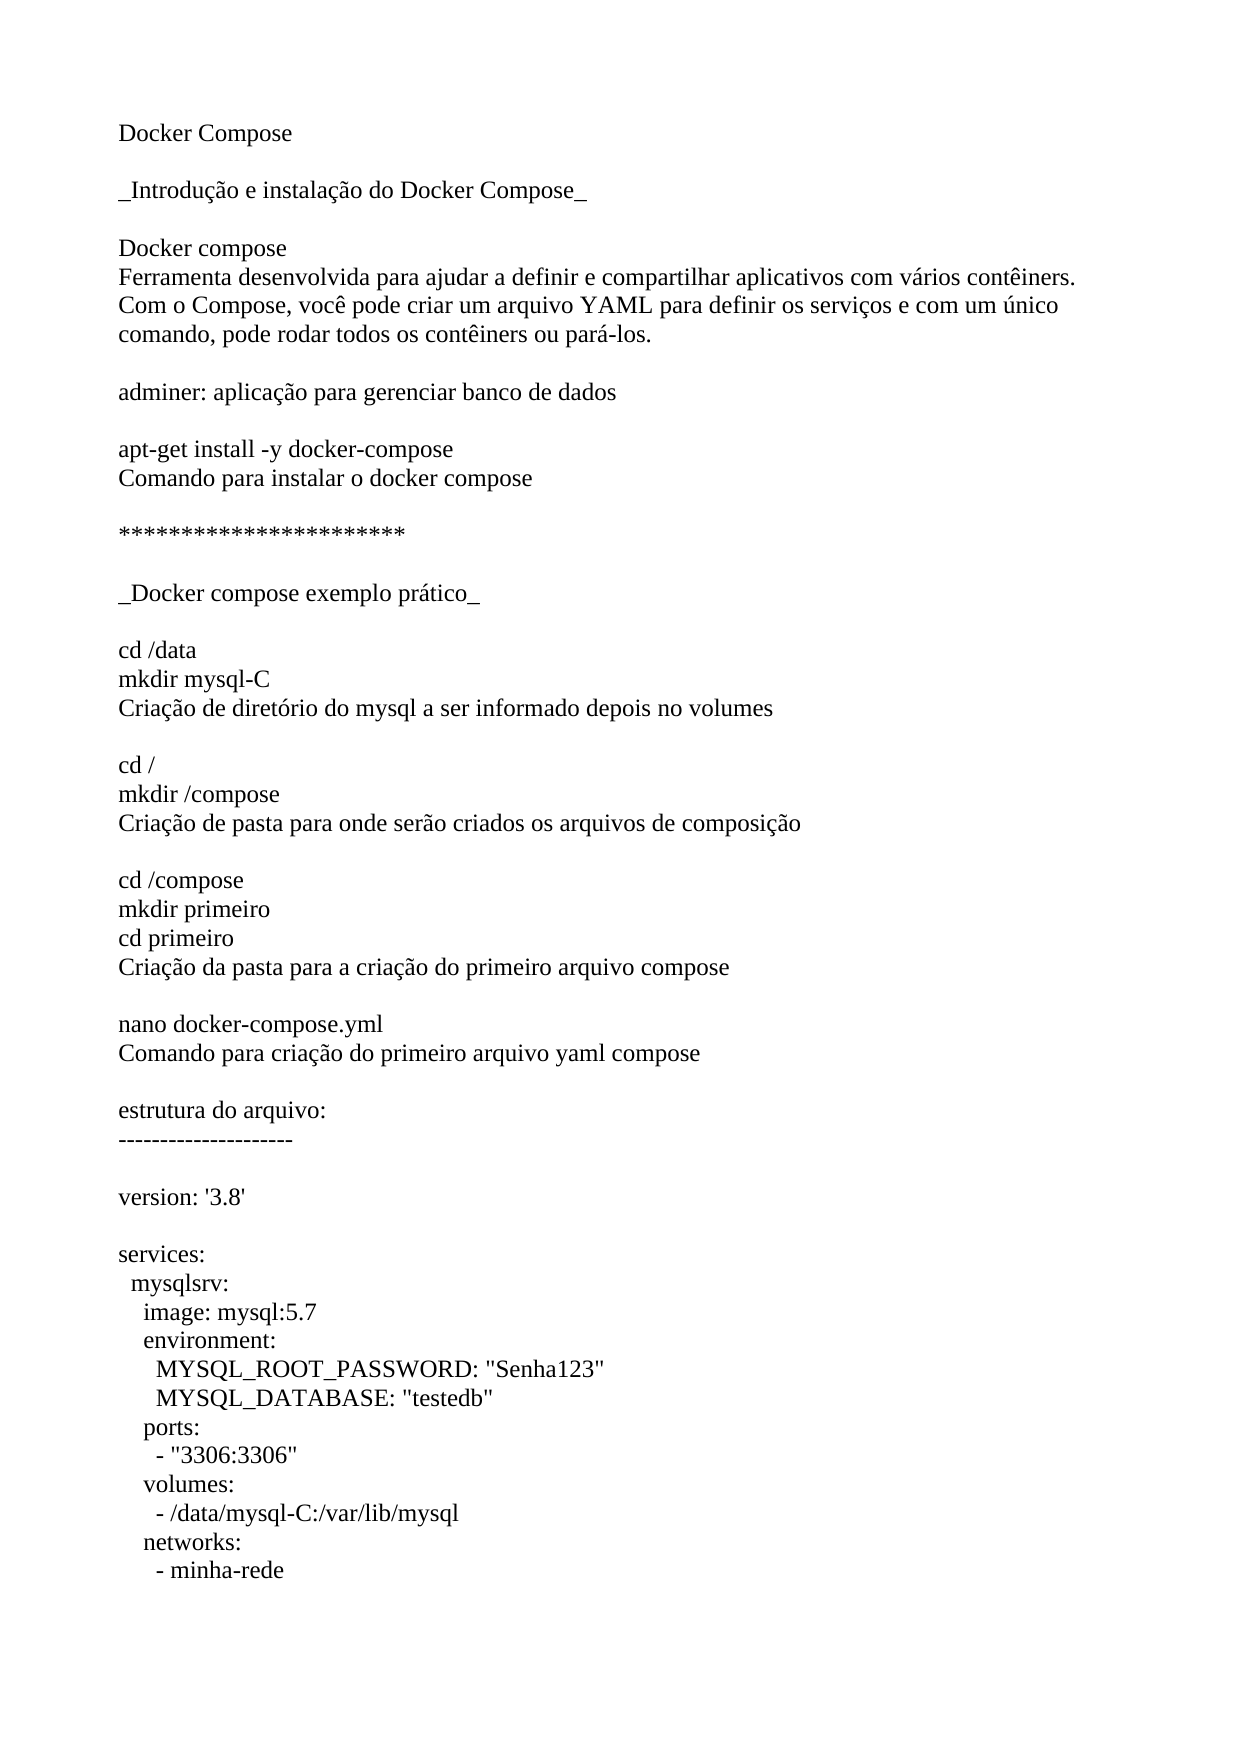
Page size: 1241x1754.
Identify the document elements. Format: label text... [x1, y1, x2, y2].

text --------------------- [118, 1124, 1122, 1153]
text Ferramenta desenvolvida para ajudar a definir e compartilhar aplicativos com vários contêiners. Com o Compose, você pode criar um arquivo YAML para definir os serviços e com um único comando, pode rodar todos os contêiners ou pará-los. [118, 262, 1122, 348]
text mkdir /compose [118, 779, 1122, 808]
text apt-get install -y docker-compose [118, 434, 1122, 463]
text version: '3.8' [118, 1182, 1122, 1211]
text Docker compose [118, 233, 1122, 262]
text - /data/mysql-C:/var/lib/mysql [118, 1498, 1122, 1527]
text *********************** [118, 521, 1122, 549]
text _Introdução e instalação do Docker Compose_ [118, 176, 1122, 204]
text cd / [118, 751, 1122, 779]
text Criação da pasta para a criação do primeiro arquivo compose [118, 952, 1122, 981]
text _Docker compose exemplo prático_ [118, 578, 1122, 607]
text Criação de pasta para onde serão criados os arquivos de composição [118, 808, 1122, 837]
text cd /compose [118, 866, 1122, 894]
text Comando para criação do primeiro arquivo yaml compose [118, 1038, 1122, 1067]
text Docker Compose [118, 118, 1122, 147]
text estrutura do arquivo: [118, 1096, 1122, 1124]
text environment: [118, 1326, 1122, 1354]
text services: [118, 1239, 1122, 1268]
text adminer: aplicação para gerenciar banco de dados [118, 377, 1122, 406]
text - minha-rede [118, 1556, 1122, 1584]
text networks: [118, 1527, 1122, 1556]
text mkdir primeiro [118, 894, 1122, 923]
text image: mysql:5.7 [118, 1297, 1122, 1326]
text cd primeiro [118, 923, 1122, 952]
text cd /data [118, 636, 1122, 664]
text volumes: [118, 1469, 1122, 1498]
text Criação de diretório do mysql a ser informado depois no volumes [118, 693, 1122, 722]
text mkdir mysql-C [118, 664, 1122, 693]
text nano docker-compose.yml [118, 1009, 1122, 1038]
text Comando para instalar o docker compose [118, 463, 1122, 492]
text mysqlsrv: [118, 1268, 1122, 1297]
text - "3306:3306" [118, 1441, 1122, 1469]
text MYSQL_DATABASE: "testedb" [118, 1383, 1122, 1412]
text ports: [118, 1412, 1122, 1441]
text MYSQL_ROOT_PASSWORD: "Senha123" [118, 1354, 1122, 1383]
